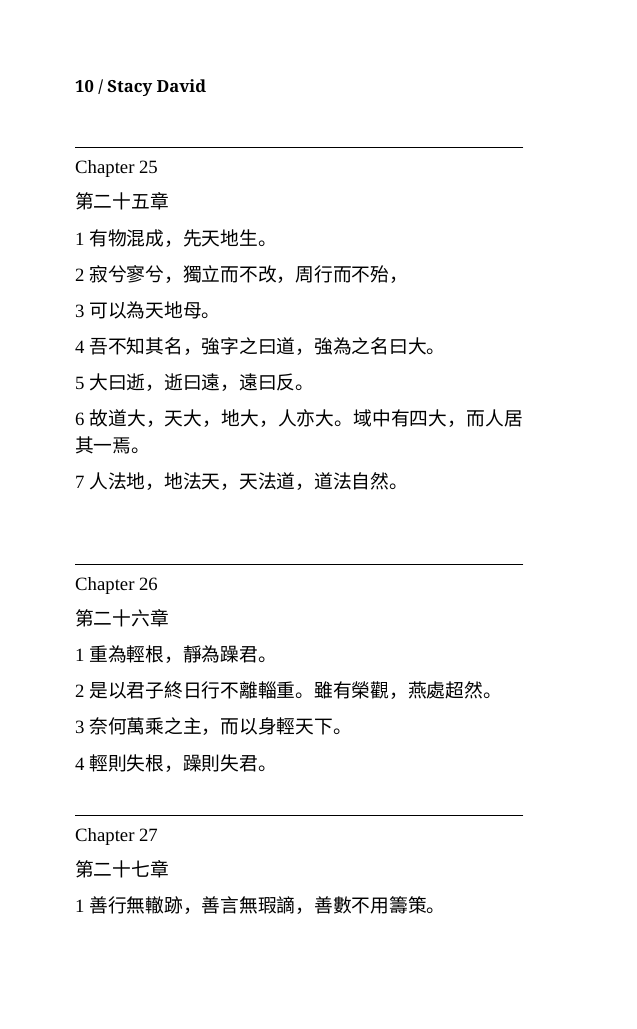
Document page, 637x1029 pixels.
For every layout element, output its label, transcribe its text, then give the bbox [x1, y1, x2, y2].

text Chapter 25 [75, 156, 523, 178]
text Chapter 26 [75, 573, 523, 595]
text 第二十六章 [75, 604, 523, 631]
text 1 善行無轍跡，善言無瑕謫，善數不用籌策。 [75, 891, 523, 918]
text 6 故道大，天大，地大，人亦大。域中有四大，而人居其一焉。 [75, 404, 523, 458]
text 3 奈何萬乘之主，而以身輕天下。 [75, 712, 523, 739]
text 5 大曰逝，逝曰遠，遠曰反。 [75, 368, 523, 395]
text 第二十五章 [75, 187, 523, 214]
text Chapter 27 [75, 824, 523, 845]
text 3 可以為天地母。 [75, 295, 523, 323]
text 1 重為輕根，靜為躁君。 [75, 640, 523, 667]
text 2 是以君子終日行不離輜重。雖有榮觀，燕處超然。 [75, 676, 523, 703]
text 7 人法地，地法天，天法道，道法自然。 [75, 467, 523, 494]
text 4 吾不知其名，強字之曰道，強為之名曰大。 [75, 332, 523, 359]
text 4 輕則失根，躁則失君。 [75, 748, 523, 776]
text 1 有物混成，先天地生。 [75, 223, 523, 250]
text 2 寂兮寥兮，獨立而不改，周行而不殆， [75, 259, 523, 286]
text 第二十七章 [75, 854, 523, 882]
